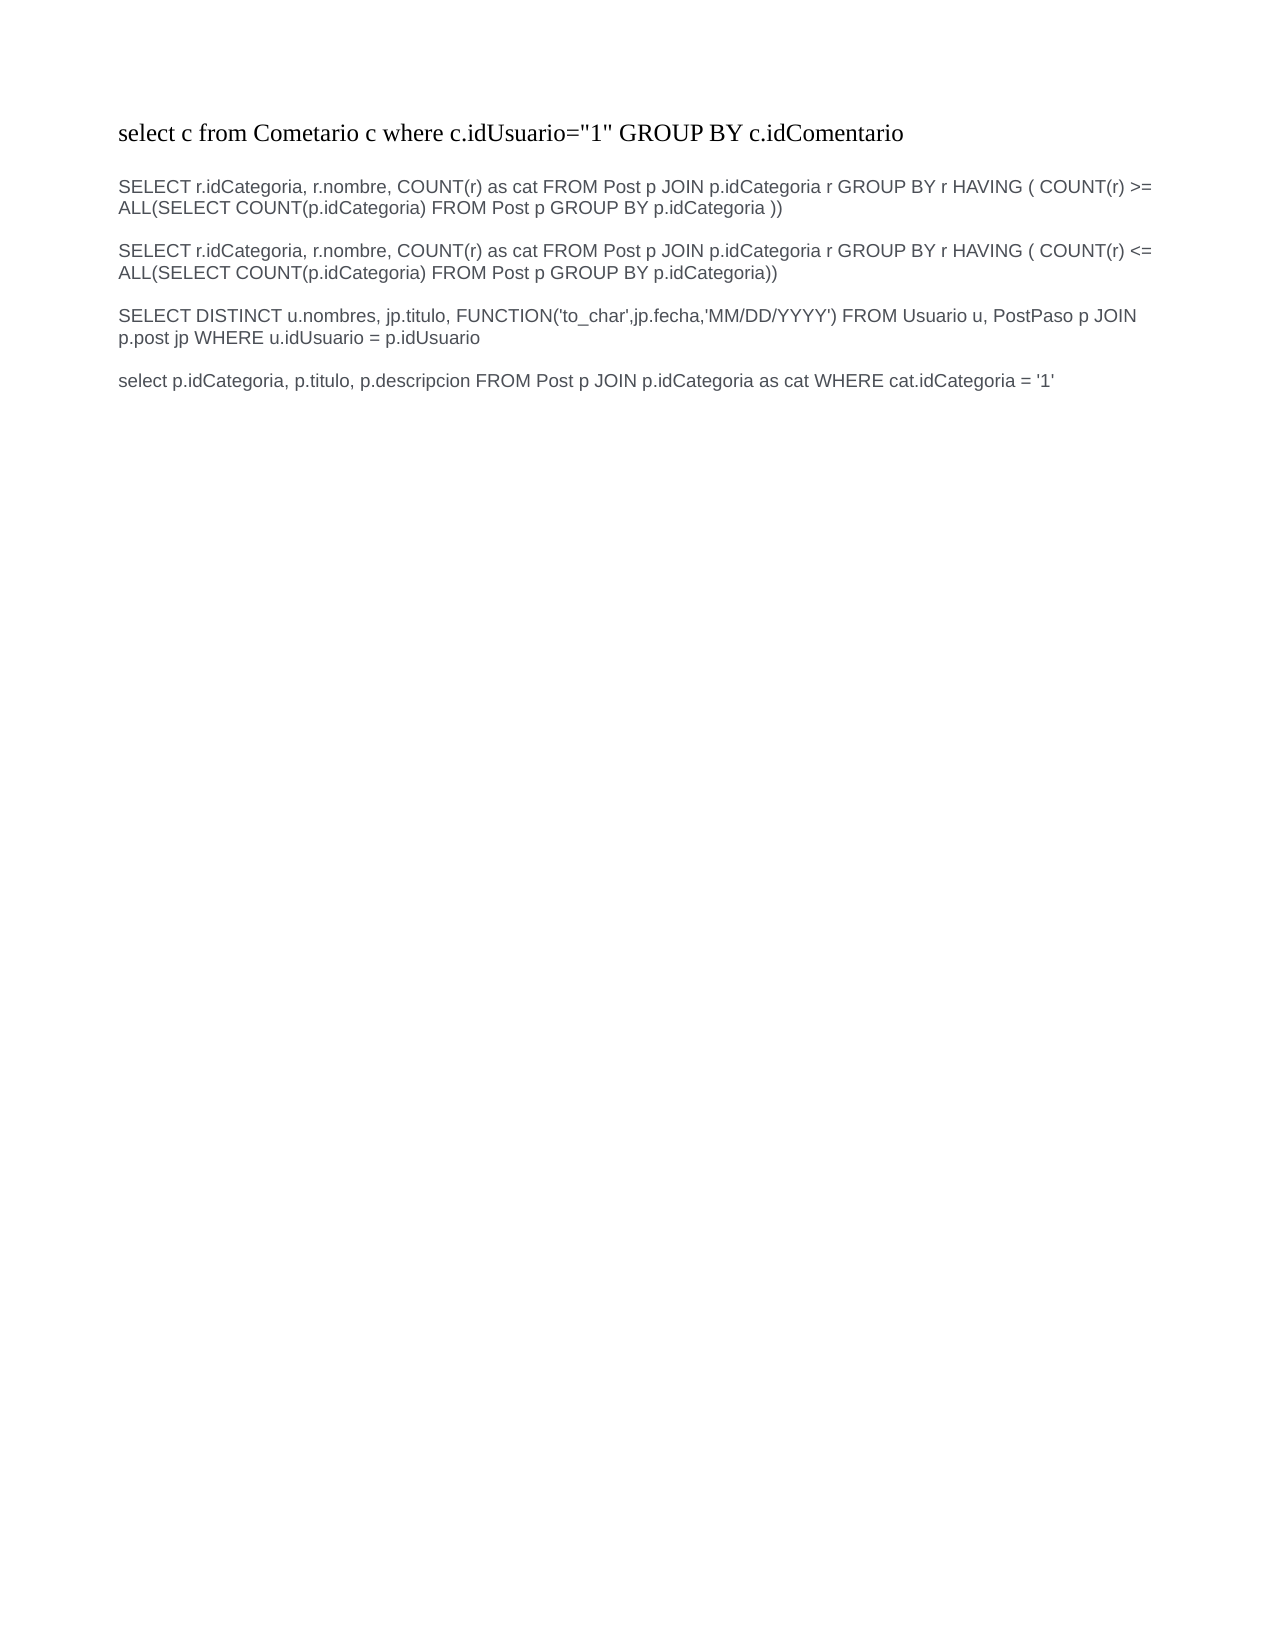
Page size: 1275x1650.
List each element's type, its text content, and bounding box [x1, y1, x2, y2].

text SELECT DISTINCT u.nombres, jp.titulo, FUNCTION('to_char',jp.fecha,'MM/DD/YYYY') FROM Usuario u, PostPaso p JOIN p.post jp WHERE u.idUsuario = p.idUsuario [118, 305, 1157, 348]
text SELECT r.idCategoria, r.nombre, COUNT(r) as cat FROM Post p JOIN p.idCategoria r GROUP BY r HAVING ( COUNT(r) >= ALL(SELECT COUNT(p.idCategoria) FROM Post p GROUP BY p.idCategoria )) [118, 176, 1157, 219]
text select c from Cometario c where c.idUsuario="1" GROUP BY c.idComentario [118, 118, 1157, 147]
text select p.idCategoria, p.titulo, p.descripcion FROM Post p JOIN p.idCategoria as cat WHERE cat.idCategoria = '1' [118, 370, 1157, 391]
text SELECT r.idCategoria, r.nombre, COUNT(r) as cat FROM Post p JOIN p.idCategoria r GROUP BY r HAVING ( COUNT(r) <= ALL(SELECT COUNT(p.idCategoria) FROM Post p GROUP BY p.idCategoria)) [118, 240, 1157, 283]
